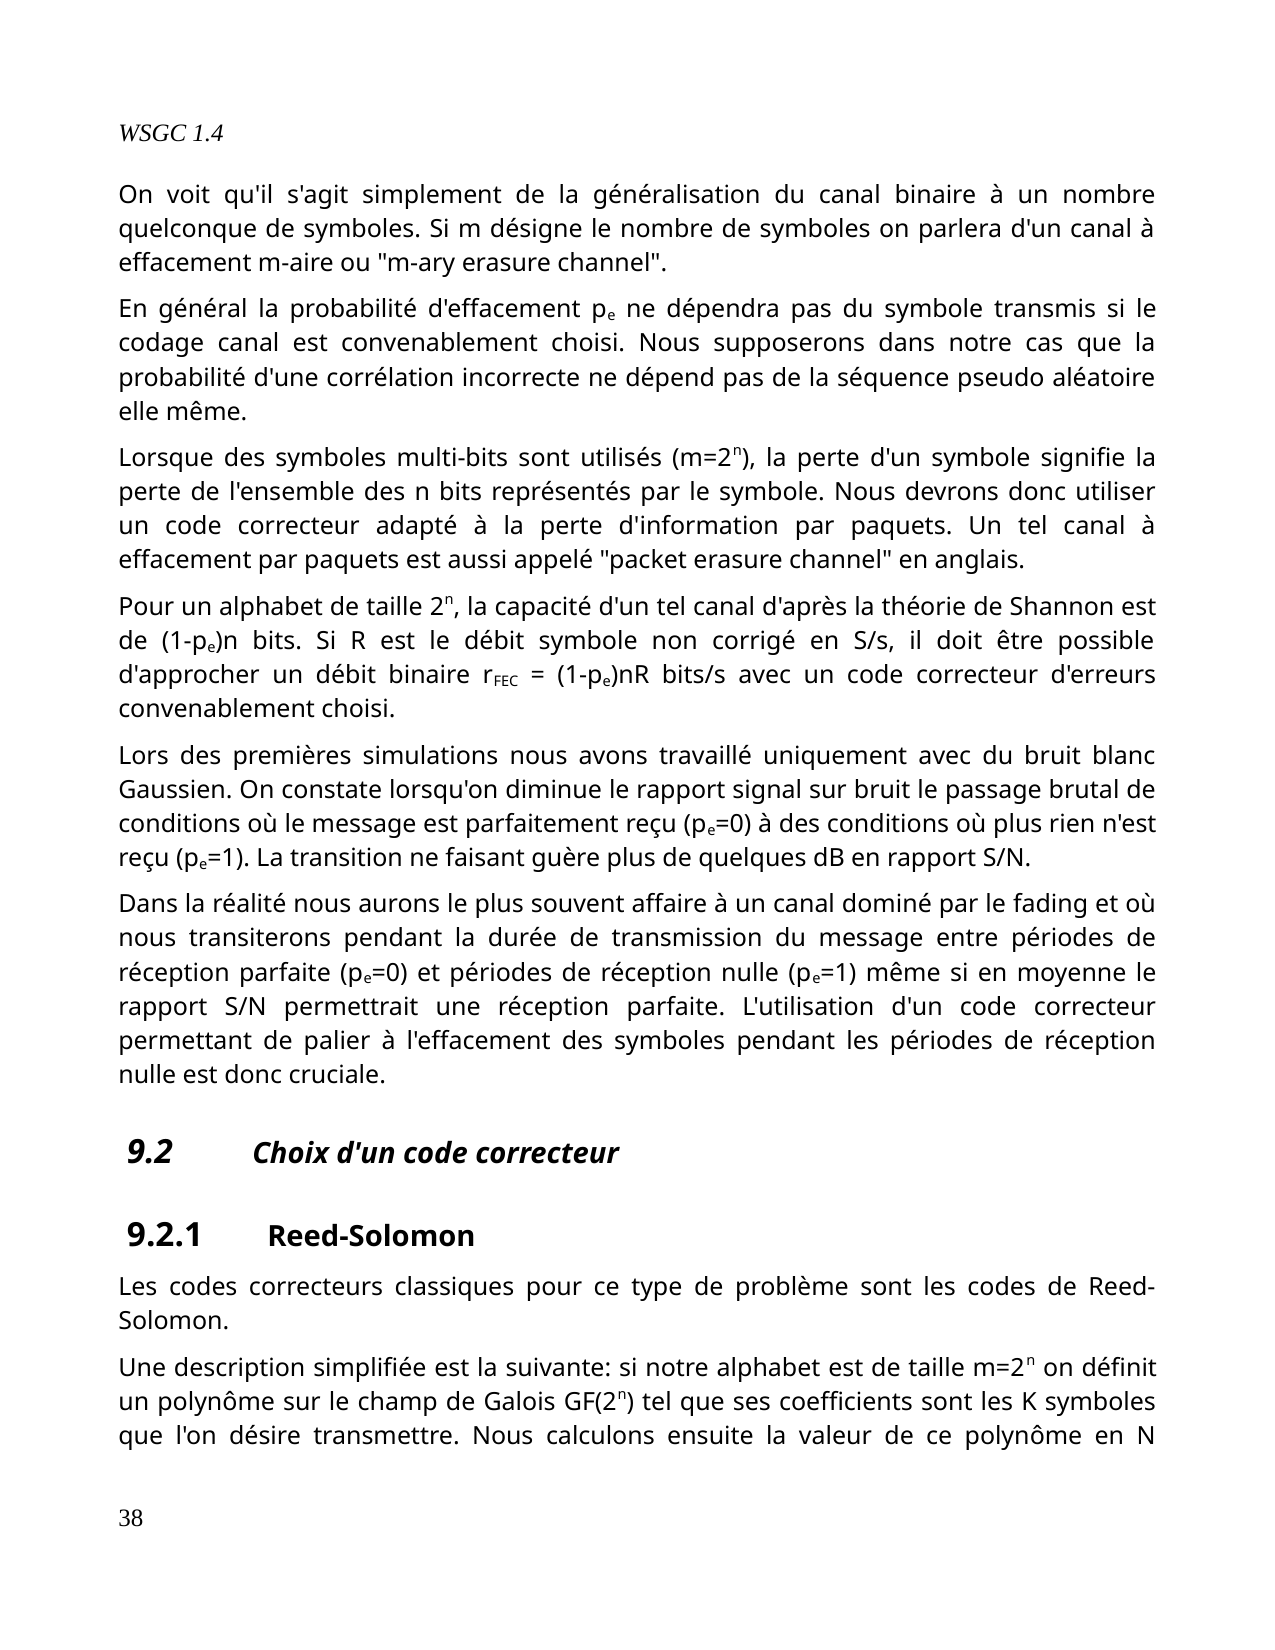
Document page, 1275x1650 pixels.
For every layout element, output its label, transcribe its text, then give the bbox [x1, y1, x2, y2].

text Lors des premières simulations nous avons travaillé uniquement avec du bruit blanc Gaussien. On constate lorsqu'on diminue le rapport signal sur bruit le passage brutal de conditions où le message est parfaitement reçu (pe=0) à des conditions où plus rien n'est reçu (pe=1). La transition ne faisant guère plus de quelques dB en rapport S/N. [118, 737, 1157, 873]
text On voit qu'il s'agit simplement de la généralisation du canal binaire à un nombre quelconque de symboles. Si m désigne le nombre de symboles on parlera d'un canal à effacement m-aire ou "m-ary erasure channel". [118, 176, 1157, 278]
text Les codes correcteurs classiques pour ce type de problème sont les codes de Reed-Solomon. [118, 1269, 1157, 1337]
text En général la probabilité d'effacement pe ne dépendra pas du symbole transmis si le codage canal est convenablement choisi. Nous supposerons dans notre cas que la probabilité d'une corrélation incorrecte ne dépend pas de la séquence pseudo aléatoire elle même. [118, 291, 1157, 427]
text Pour un alphabet de taille 2n, la capacité d'un tel canal d'après la théorie de Shannon est de (1-pe)n bits. Si R est le débit symbole non corrigé en S/s, il doit être possible d'approcher un débit binaire rFEC = (1-pe)nR bits/s avec un code correcteur d'erreurs convenablement choisi. [118, 588, 1157, 725]
subtitle Reed-Solomon [118, 1211, 1157, 1256]
subtitle Choix d'un code correcteur [118, 1128, 1157, 1173]
text Une description simplifiée est la suivante: si notre alphabet est de taille m=2n on définit un polynôme sur le champ de Galois GF(2n) tel que ses coefficients sont les K symboles que l'on désire transmettre. Nous calculons ensuite la valeur de ce polynôme en N [118, 1349, 1157, 1452]
text Lorsque des symboles multi-bits sont utilisés (m=2n), la perte d'un symbole signifie la perte de l'ensemble des n bits représentés par le symbole. Nous devrons donc utiliser un code correcteur adapté à la perte d'information par paquets. Un tel canal à effacement par paquets est aussi appelé "packet erasure channel" en anglais. [118, 440, 1157, 576]
text Dans la réalité nous aurons le plus souvent affaire à un canal dominé par le fading et où nous transiterons pendant la durée de transmission du message entre périodes de réception parfaite (pe=0) et périodes de réception nulle (pe=1) même si en moyenne le rapport S/N permettrait une réception parfaite. L'utilisation d'un code correcteur permettant de palier à l'effacement des symboles pendant les périodes de réception nulle est donc cruciale. [118, 886, 1157, 1090]
